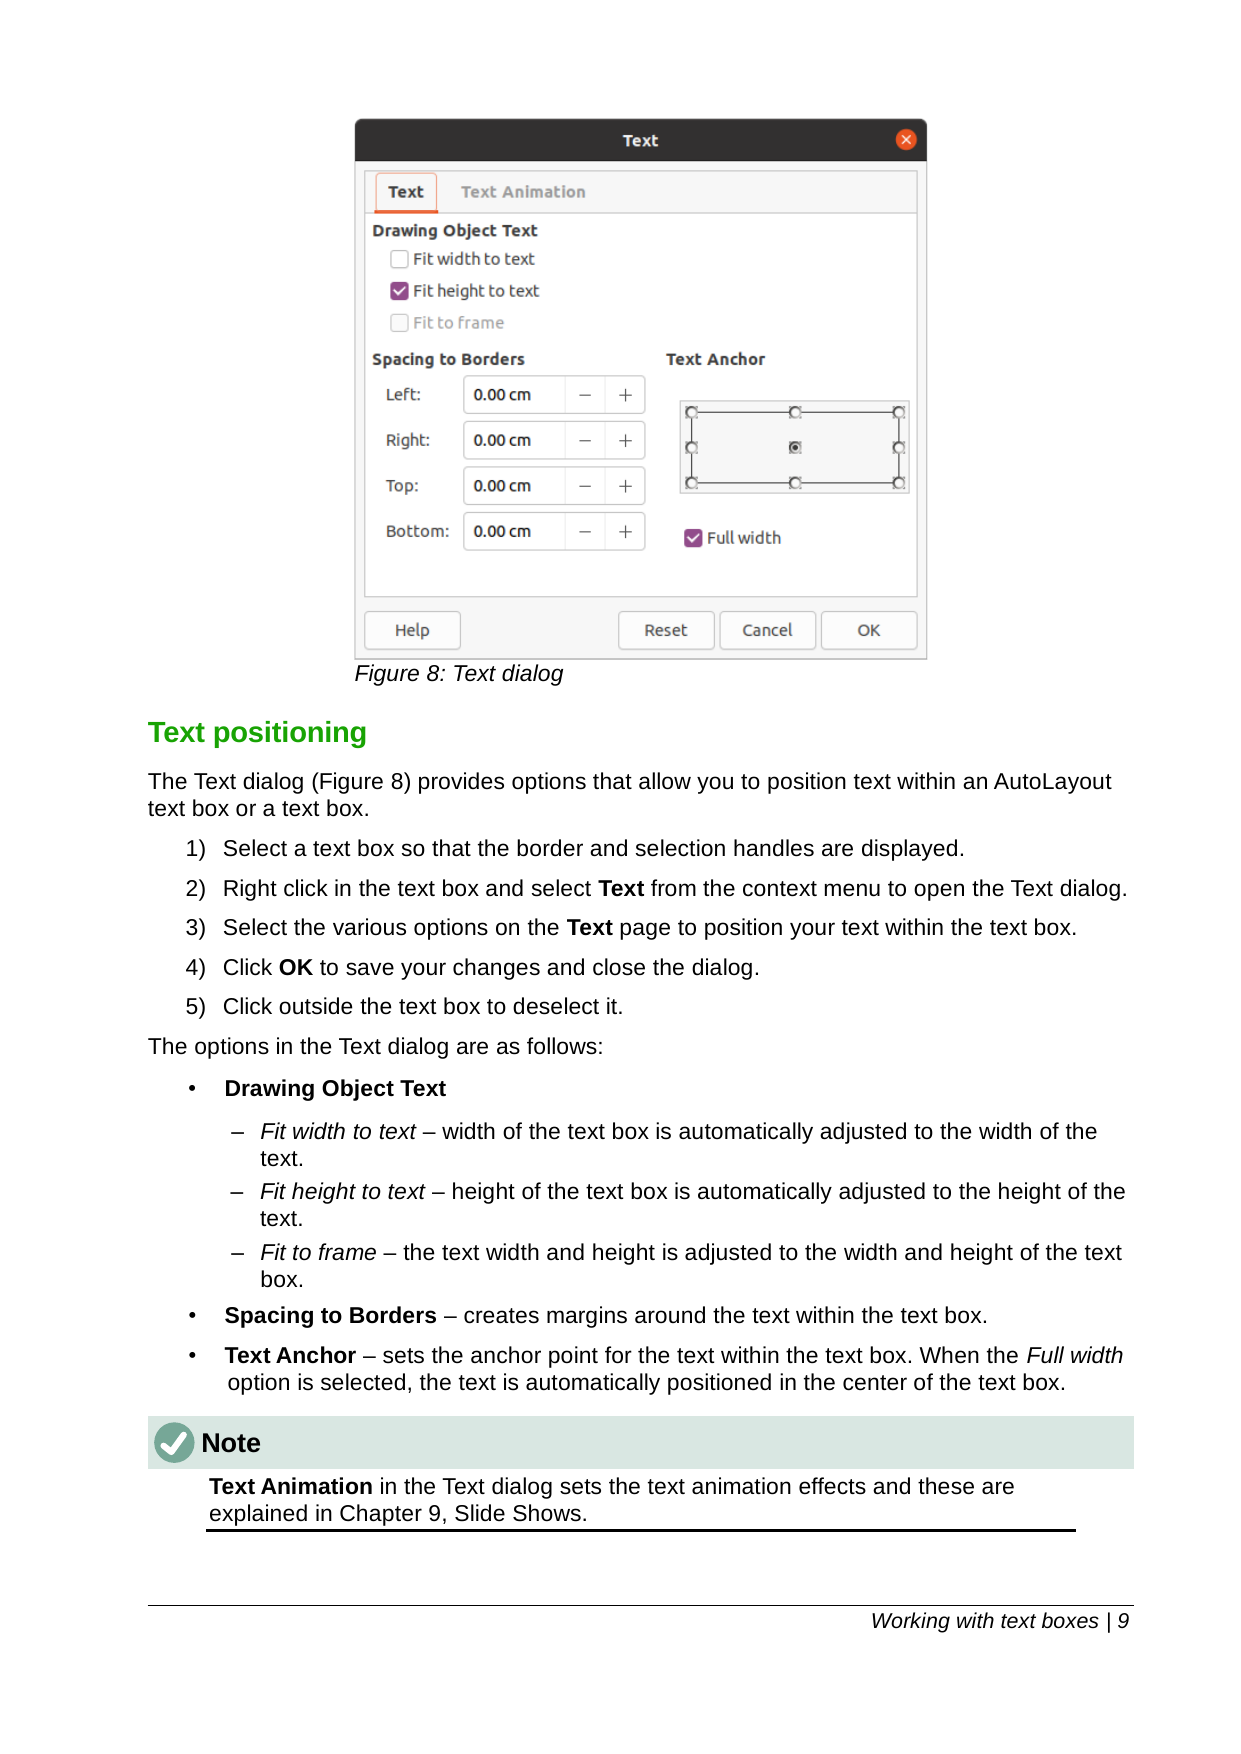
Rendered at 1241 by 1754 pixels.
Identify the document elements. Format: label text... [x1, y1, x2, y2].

subtitle Note [148, 1416, 1134, 1469]
list Text Anchor – sets the anchor point for the text within the text box. When the Full width option is selected, the text is automatically positioned in the center of the text box. [185, 1338, 1134, 1398]
text The options in the Text dialog are as follows: [148, 1032, 1134, 1059]
list Fit to frame – the text width and height is adjusted to the width and height of the text box. [231, 1238, 1134, 1292]
list Right click in the text box and select Text from the context menu to open the Text dialog. [206, 874, 1134, 901]
list Click outside the text box to deselect it. [206, 993, 1134, 1020]
list Spacing to Borders – creates margins around the text within the text box. [185, 1298, 1134, 1328]
list The Text dialog (Figure 8) provides options that allow you to position text within an AutoLayout text box or a text box. [148, 768, 1134, 822]
list Select the various options on the Text page to position your text within the text box. [206, 913, 1134, 941]
list Fit width to text – width of the text box is automatically adjusted to the width of the text. [231, 1117, 1134, 1171]
list Fit height to text – height of the text box is automatically adjusted to the height of the text. [230, 1178, 1134, 1232]
text Figure 8: Text dialog [354, 660, 927, 686]
picture [354, 118, 928, 660]
list Drawing Object Text [185, 1072, 1134, 1105]
list Select a text box so that the border and selection handles are displayed. [206, 834, 1134, 861]
subtitle Text positioning [148, 715, 1134, 749]
list Click OK to save your changes and close the dialog. [206, 953, 1134, 980]
text Text Animation in the Text dialog sets the text animation effects and these are explained in Chapter 9, Slide Shows. [206, 1469, 1076, 1529]
